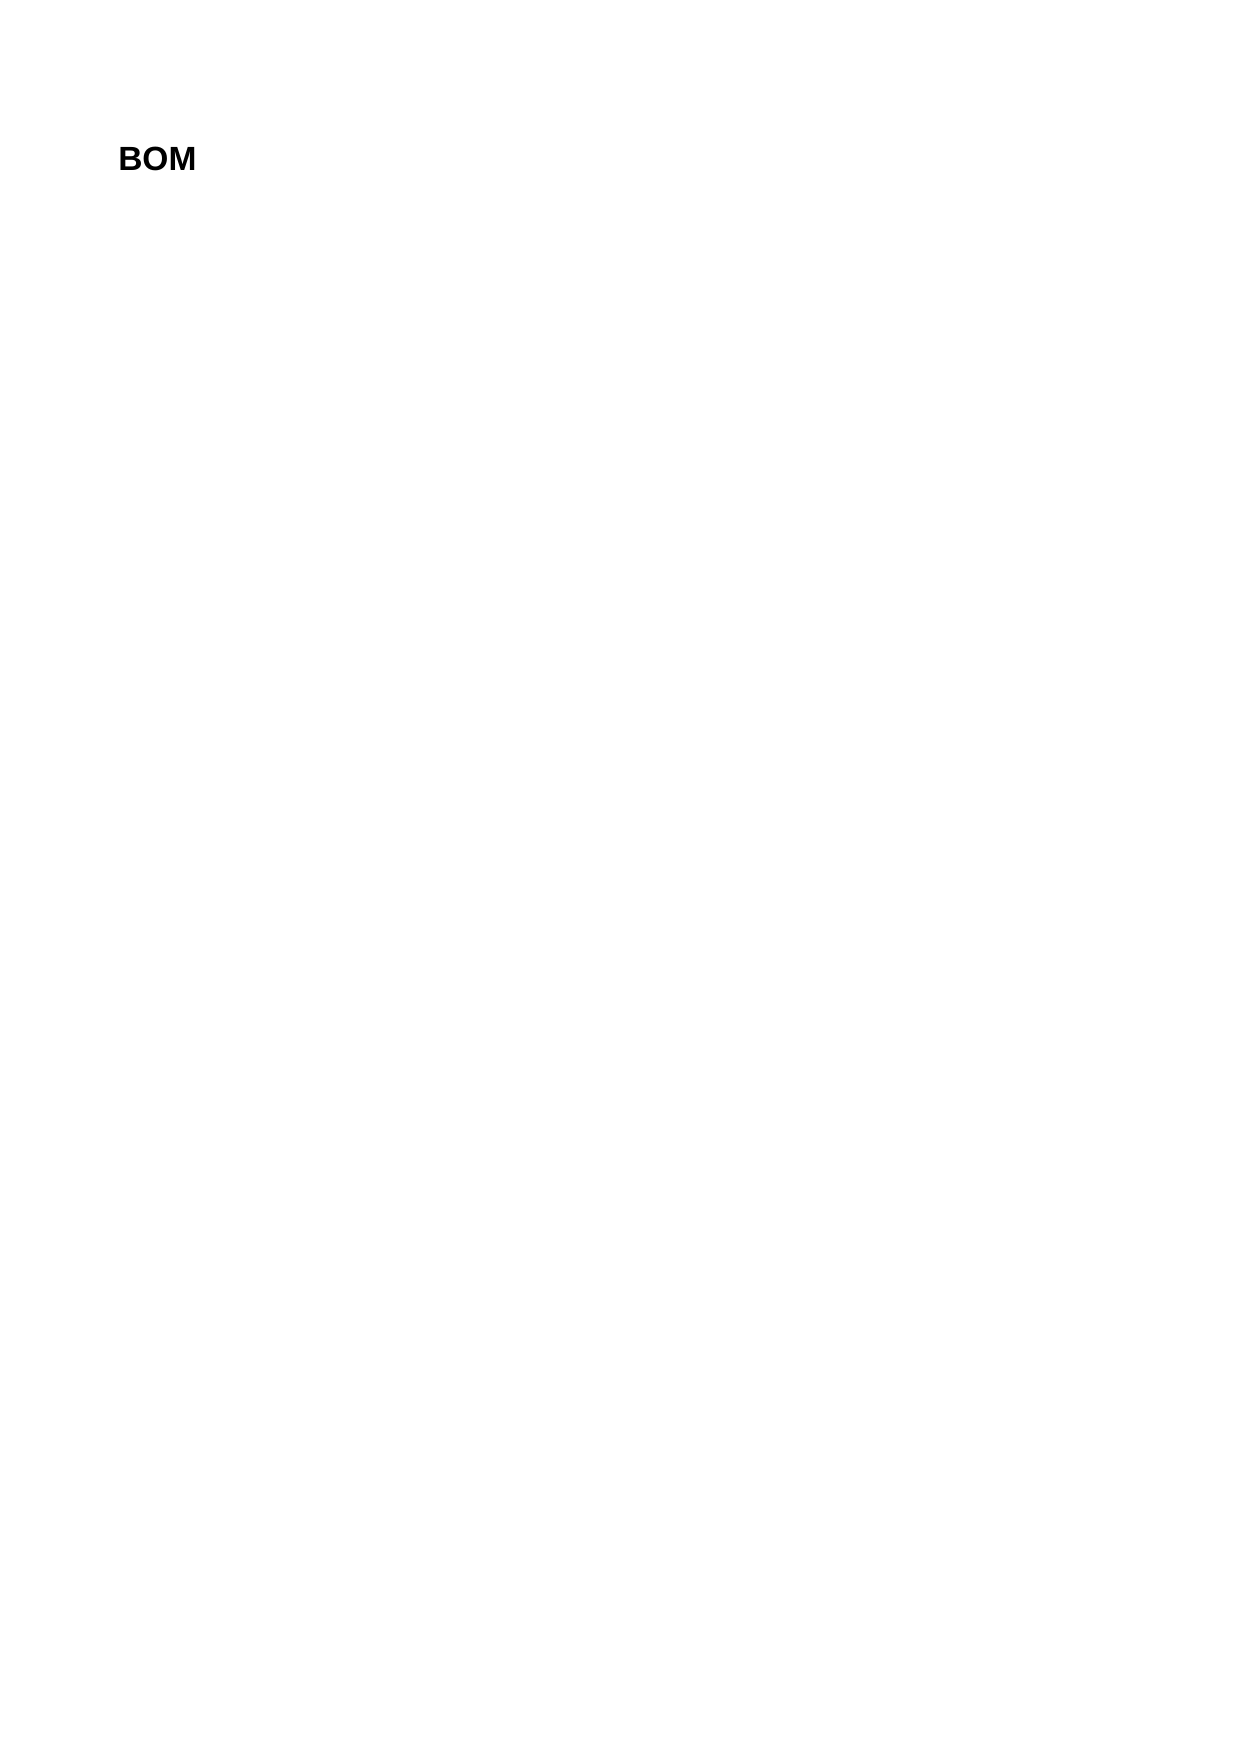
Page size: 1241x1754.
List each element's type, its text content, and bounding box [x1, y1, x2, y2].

subtitle BOM [118, 139, 1122, 178]
